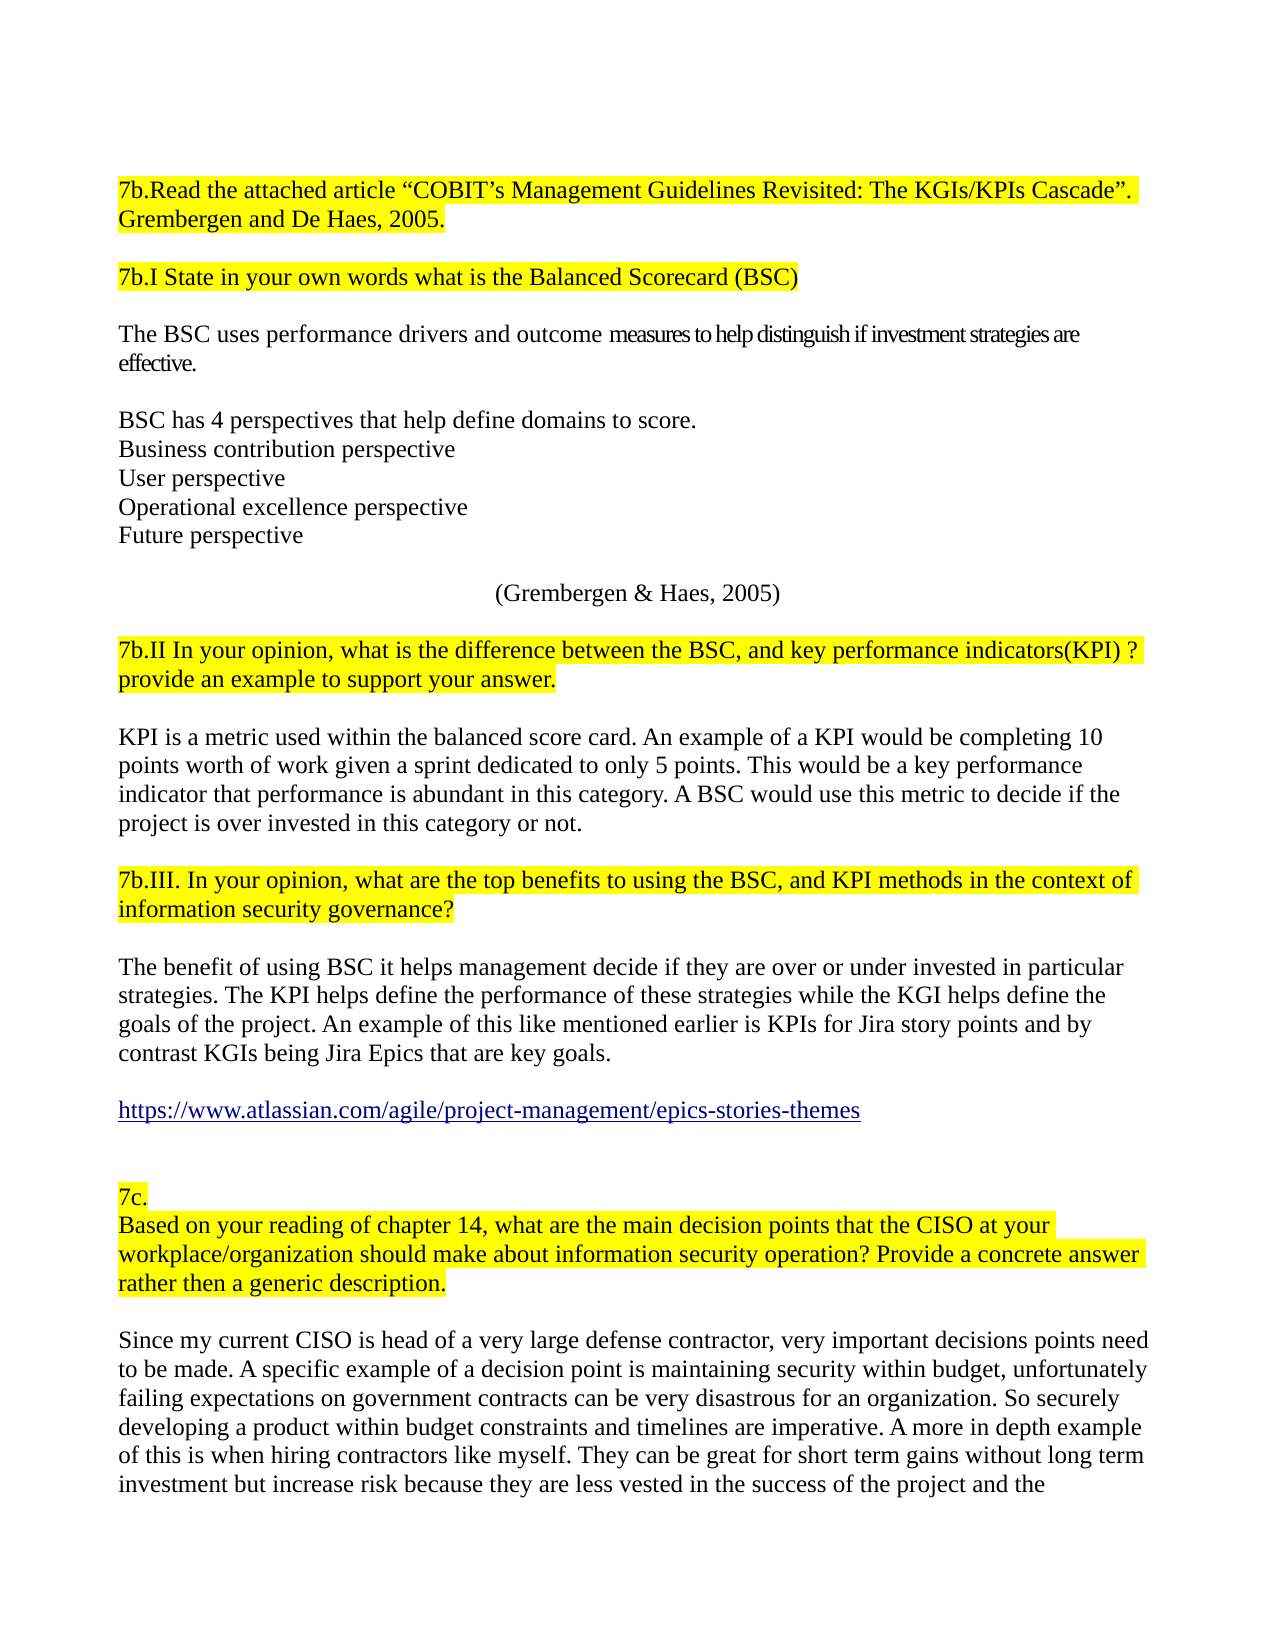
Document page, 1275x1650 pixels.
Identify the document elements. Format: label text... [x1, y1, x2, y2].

text https://www.atlassian.com/agile/project-management/epics-stories-themes [118, 1096, 1157, 1124]
text The BSC uses performance drivers and outcome measures to help distinguish if investment strategies are effective. [118, 319, 1157, 377]
text Since my current CISO is head of a very large defense contractor, very important decisions points need to be made. A specific example of a decision point is maintaining security within budget, unfortunately failing expectations on government contracts can be very disastrous for an organization. So securely developing a product within budget constraints and timelines are imperative. A more in depth example of this is when hiring contractors like myself. They can be great for short term gains without long term investment but increase risk because they are less vested in the success of the project and the [118, 1326, 1157, 1498]
text Based on your reading of chapter 14, what are the main decision points that the CISO at your workplace/organization should make about information security operation? Provide a concrete answer rather then a generic description. [118, 1211, 1157, 1297]
text User perspective [118, 463, 1157, 492]
text 7b.II In your opinion, what is the difference between the BSC, and key performance indicators(KPI) ? provide an example to support your answer. [118, 636, 1157, 693]
text 7b.I State in your own words what is the Balanced Scorecard (BSC) [118, 262, 1157, 291]
text BSC has 4 perspectives that help define domains to score. [118, 406, 1157, 434]
text 7c. [118, 1182, 1157, 1211]
text Operational excellence perspective [118, 492, 1157, 521]
text KPI is a metric used within the balanced score card. An example of a KPI would be completing 10 points worth of work given a sprint dedicated to only 5 points. This would be a key performance indicator that performance is abundant in this category. A BSC would use this metric to decide if the project is over invested in this category or not. [118, 722, 1157, 837]
text Future perspective [118, 521, 1157, 549]
text The benefit of using BSC it helps management decide if they are over or under invested in particular strategies. The KPI helps define the performance of these strategies while the KGI helps define the goals of the project. An example of this like mentioned earlier is KPIs for Jira story points and by contrast KGIs being Jira Epics that are key goals. [118, 952, 1157, 1067]
text 7b.III. In your opinion, what are the top benefits to using the BSC, and KPI methods in the context of information security governance? [118, 866, 1157, 923]
text 7b.Read the attached article “COBIT’s Management Guidelines Revisited: The KGIs/KPIs Cascade”. Grembergen and De Haes, 2005. [118, 176, 1157, 233]
text Business contribution perspective [118, 434, 1157, 463]
text (Grembergen & Haes, 2005) [118, 578, 1157, 607]
